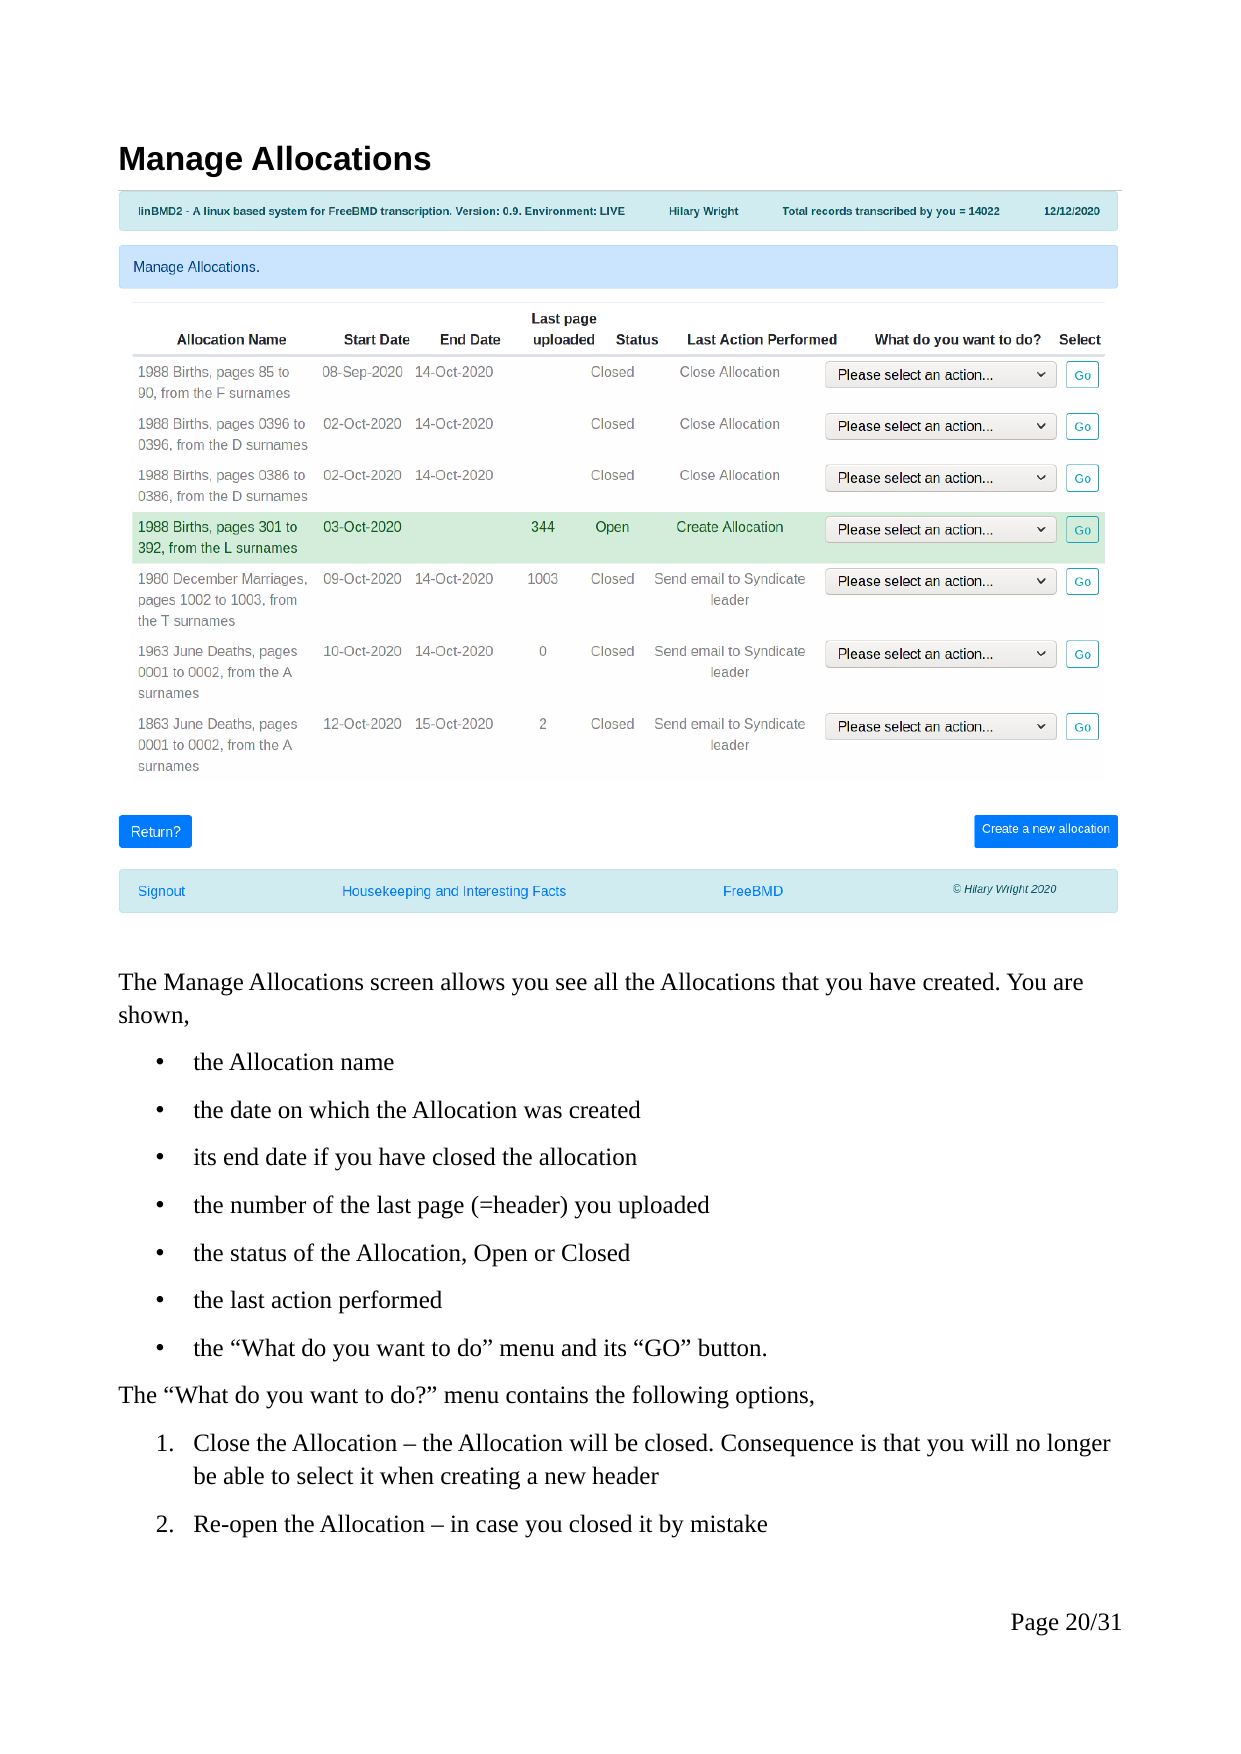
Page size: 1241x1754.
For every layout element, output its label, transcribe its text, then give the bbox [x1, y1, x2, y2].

list the number of the last page (=header) you uploaded [156, 1190, 1122, 1219]
subtitle Manage Allocations [118, 139, 1122, 178]
list the Allocation name [156, 1047, 1122, 1076]
list the last action performed [156, 1285, 1122, 1314]
list Re-open the Allocation – in case you closed it by mistake [156, 1509, 1122, 1537]
list the date on which the Allocation was created [156, 1095, 1122, 1124]
text The Manage Allocations screen allows you see all the Allocations that you have created. You are shown, [118, 967, 1122, 1028]
list Close the Allocation – the Allocation will be closed. Consequence is that you will no longer be able to select it when creating a new header [156, 1428, 1122, 1490]
list the status of the Allocation, Open or Closed [156, 1238, 1122, 1266]
text The “What do you want to do?” menu contains the following options, [118, 1381, 1122, 1409]
picture [118, 190, 1123, 915]
list its end date if you have closed the allocation [156, 1142, 1122, 1171]
list the “What do you want to do” menu and its “GO” button. [156, 1333, 1122, 1362]
